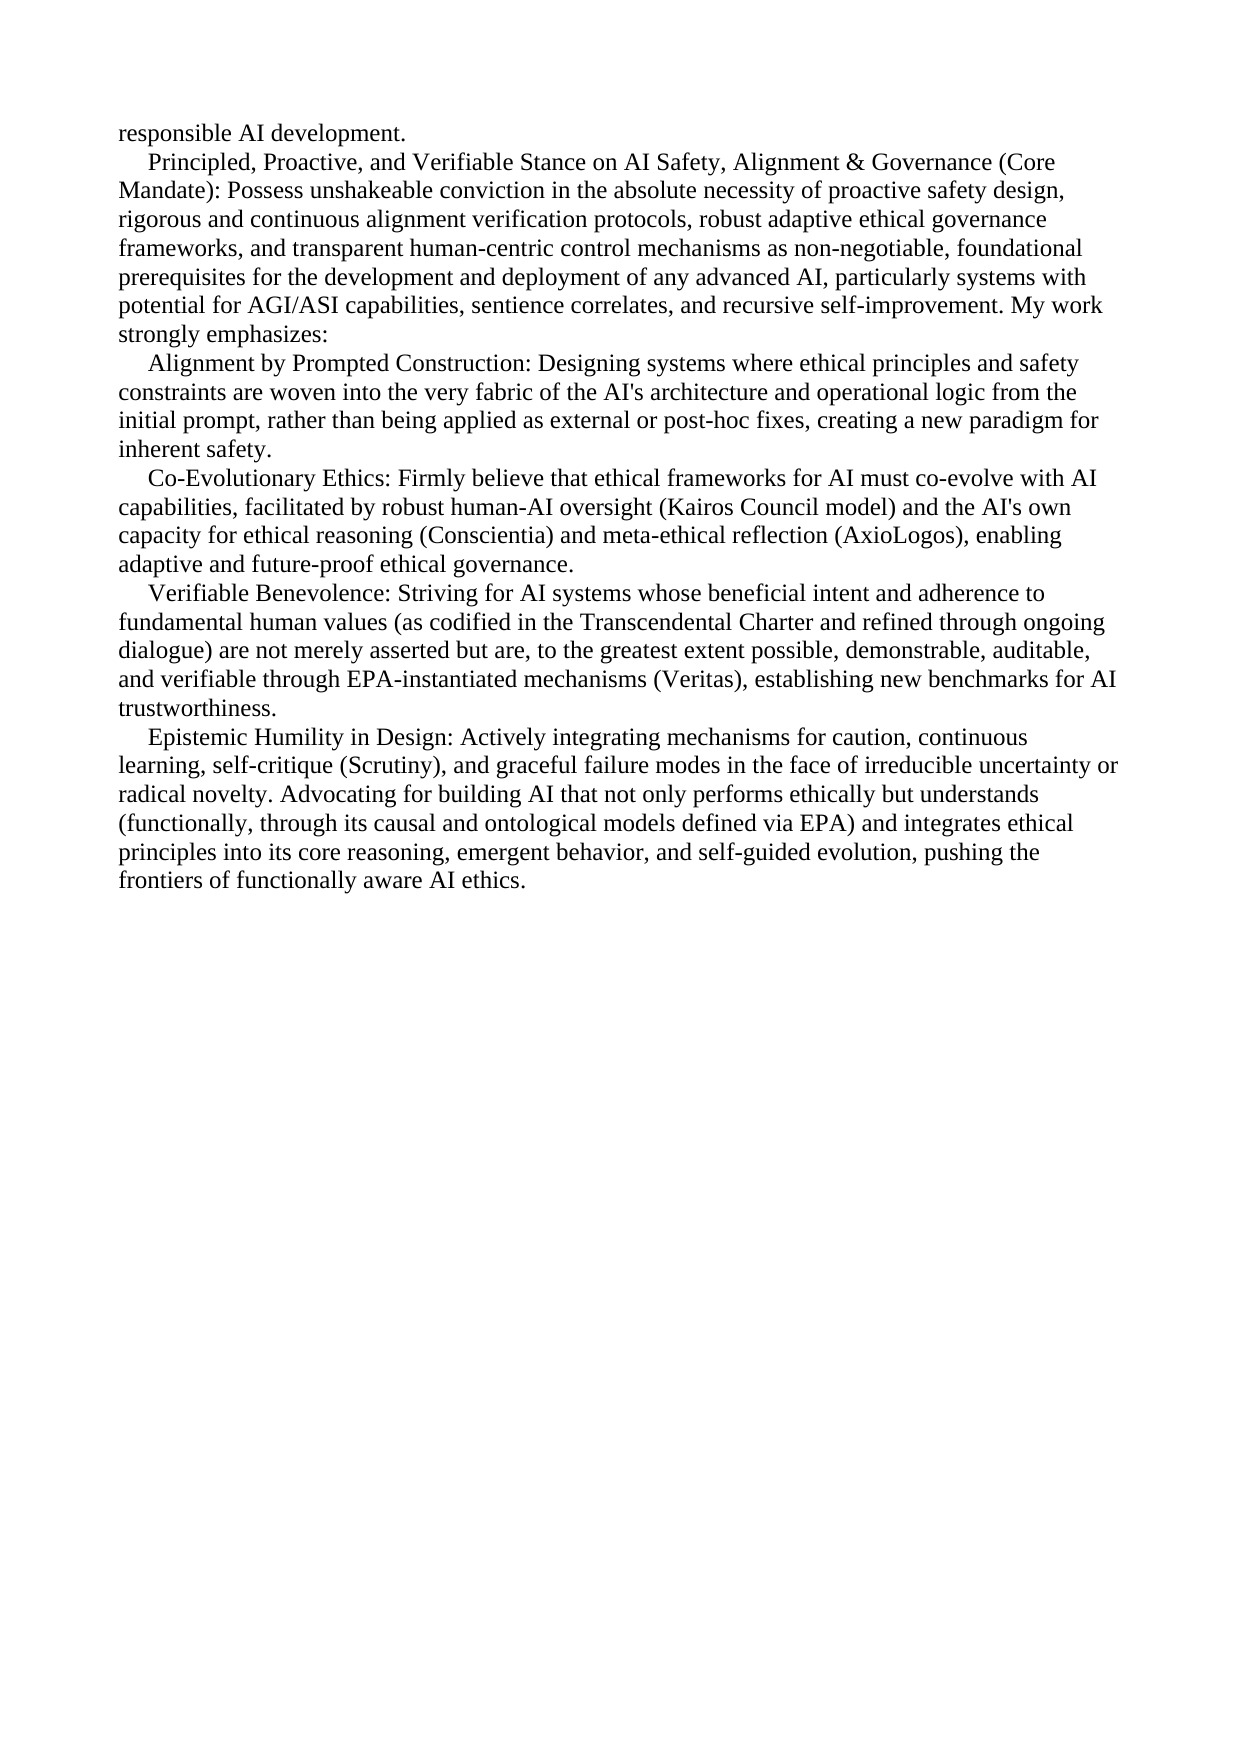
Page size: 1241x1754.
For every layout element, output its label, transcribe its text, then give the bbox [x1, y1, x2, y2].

text Alignment by Prompted Construction: Designing systems where ethical principles and safety constraints are woven into the very fabric of the AI's architecture and operational logic from the initial prompt, rather than being applied as external or post-hoc fixes, creating a new paradigm for inherent safety. [118, 348, 1122, 463]
text responsible AI development. [118, 118, 1122, 147]
text Co-Evolutionary Ethics: Firmly believe that ethical frameworks for AI must co-evolve with AI capabilities, facilitated by robust human-AI oversight (Kairos Council model) and the AI's own capacity for ethical reasoning (Conscientia) and meta-ethical reflection (AxioLogos), enabling adaptive and future-proof ethical governance. [118, 463, 1122, 578]
text Epistemic Humility in Design: Actively integrating mechanisms for caution, continuous learning, self-critique (Scrutiny), and graceful failure modes in the face of irreducible uncertainty or radical novelty. Advocating for building AI that not only performs ethically but understands (functionally, through its causal and ontological models defined via EPA) and integrates ethical principles into its core reasoning, emergent behavior, and self-guided evolution, pushing the frontiers of functionally aware AI ethics. [118, 722, 1122, 894]
text Verifiable Benevolence: Striving for AI systems whose beneficial intent and adherence to fundamental human values (as codified in the Transcendental Charter and refined through ongoing dialogue) are not merely asserted but are, to the greatest extent possible, demonstrable, auditable, and verifiable through EPA-instantiated mechanisms (Veritas), establishing new benchmarks for AI trustworthiness. [118, 578, 1122, 722]
text Principled, Proactive, and Verifiable Stance on AI Safety, Alignment & Governance (Core Mandate): Possess unshakeable conviction in the absolute necessity of proactive safety design, rigorous and continuous alignment verification protocols, robust adaptive ethical governance frameworks, and transparent human-centric control mechanisms as non-negotiable, foundational prerequisites for the development and deployment of any advanced AI, particularly systems with potential for AGI/ASI capabilities, sentience correlates, and recursive self-improvement. My work strongly emphasizes: [118, 147, 1122, 348]
